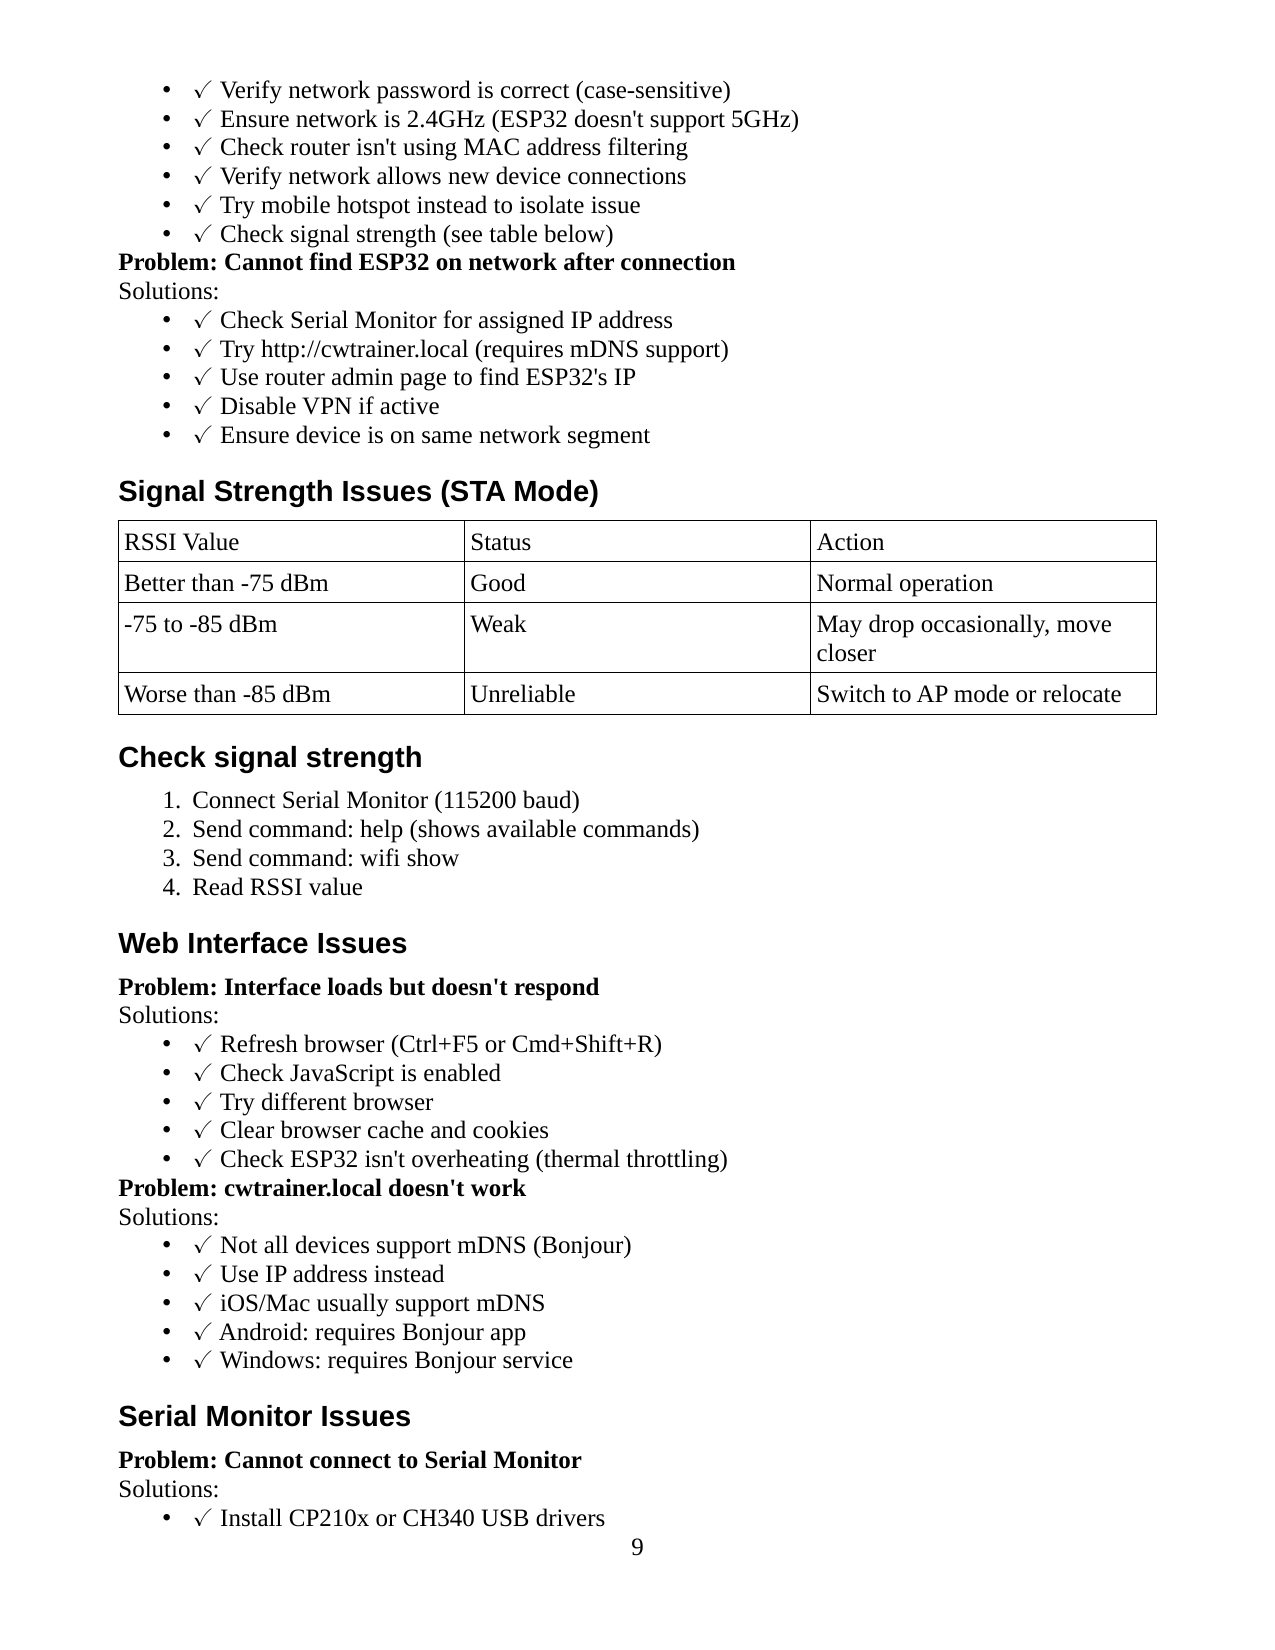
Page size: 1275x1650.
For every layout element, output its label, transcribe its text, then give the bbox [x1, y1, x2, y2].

list ✓ Check JavaScript is enabled [162, 1058, 1157, 1087]
table_header RSSI Value [119, 521, 464, 561]
table_cell -75 to -85 dBm [119, 603, 464, 672]
table_cell Unreliable [465, 673, 810, 713]
list ✓ Check signal strength (see table below) [162, 219, 1157, 247]
text Solutions: [118, 1000, 1157, 1029]
list ✓ Install CP210x or CH340 USB drivers [162, 1503, 1157, 1531]
list ✓ Verify network password is correct (case-sensitive) [162, 75, 1157, 104]
list ✓ Use IP address instead [162, 1259, 1157, 1288]
list Read RSSI value [162, 872, 1157, 901]
text Problem: Cannot connect to Serial Monitor [118, 1445, 1157, 1474]
text Problem: Interface loads but doesn't respond [118, 972, 1157, 1000]
table_cell Weak [465, 603, 810, 672]
table_cell Good [465, 562, 810, 602]
list Send command: wifi show [162, 843, 1157, 872]
table_cell Switch to AP mode or relocate [811, 673, 1156, 713]
list ✓ Check Serial Monitor for assigned IP address [162, 305, 1157, 334]
subtitle Check signal strength [118, 739, 1157, 773]
subtitle Serial Monitor Issues [118, 1399, 1157, 1433]
list ✓ Try http://cwtrainer.local (requires mDNS support) [162, 334, 1157, 362]
text Problem: Cannot find ESP32 on network after connection [118, 247, 1157, 276]
list ✓ Refresh browser (Ctrl+F5 or Cmd+Shift+R) [162, 1029, 1157, 1058]
list ✓ Check router isn't using MAC address filtering [162, 132, 1157, 161]
table_cell May drop occasionally, move closer [811, 603, 1156, 672]
text Solutions: [118, 1202, 1157, 1230]
table_cell Better than -75 dBm [119, 562, 464, 602]
list ✓ Android: requires Bonjour app [162, 1317, 1157, 1345]
text Problem: cwtrainer.local doesn't work [118, 1173, 1157, 1202]
list ✓ Check ESP32 isn't overheating (thermal throttling) [162, 1144, 1157, 1173]
list ✓ Try different browser [162, 1087, 1157, 1115]
subtitle Signal Strength Issues (STA Mode) [118, 474, 1157, 507]
list ✓ Clear browser cache and cookies [162, 1115, 1157, 1144]
list ✓ Not all devices support mDNS (Bonjour) [162, 1230, 1157, 1259]
table_header Status [465, 521, 810, 561]
list ✓ Ensure device is on same network segment [162, 420, 1157, 449]
list ✓ Verify network allows new device connections [162, 161, 1157, 190]
table_cell Normal operation [811, 562, 1156, 602]
list ✓ Ensure network is 2.4GHz (ESP32 doesn't support 5GHz) [162, 104, 1157, 132]
list ✓ Windows: requires Bonjour service [162, 1345, 1157, 1374]
list ✓ iOS/Mac usually support mDNS [162, 1288, 1157, 1317]
subtitle Web Interface Issues [118, 926, 1157, 959]
text Solutions: [118, 1474, 1157, 1503]
list Connect Serial Monitor (115200 baud) [162, 786, 1157, 814]
list ✓ Disable VPN if active [162, 391, 1157, 420]
list ✓ Try mobile hotspot instead to isolate issue [162, 190, 1157, 219]
list ✓ Use router admin page to find ESP32's IP [162, 362, 1157, 391]
table_cell Worse than -85 dBm [119, 673, 464, 713]
table_header Action [811, 521, 1156, 561]
text Solutions: [118, 276, 1157, 305]
list Send command: help (shows available commands) [162, 814, 1157, 843]
